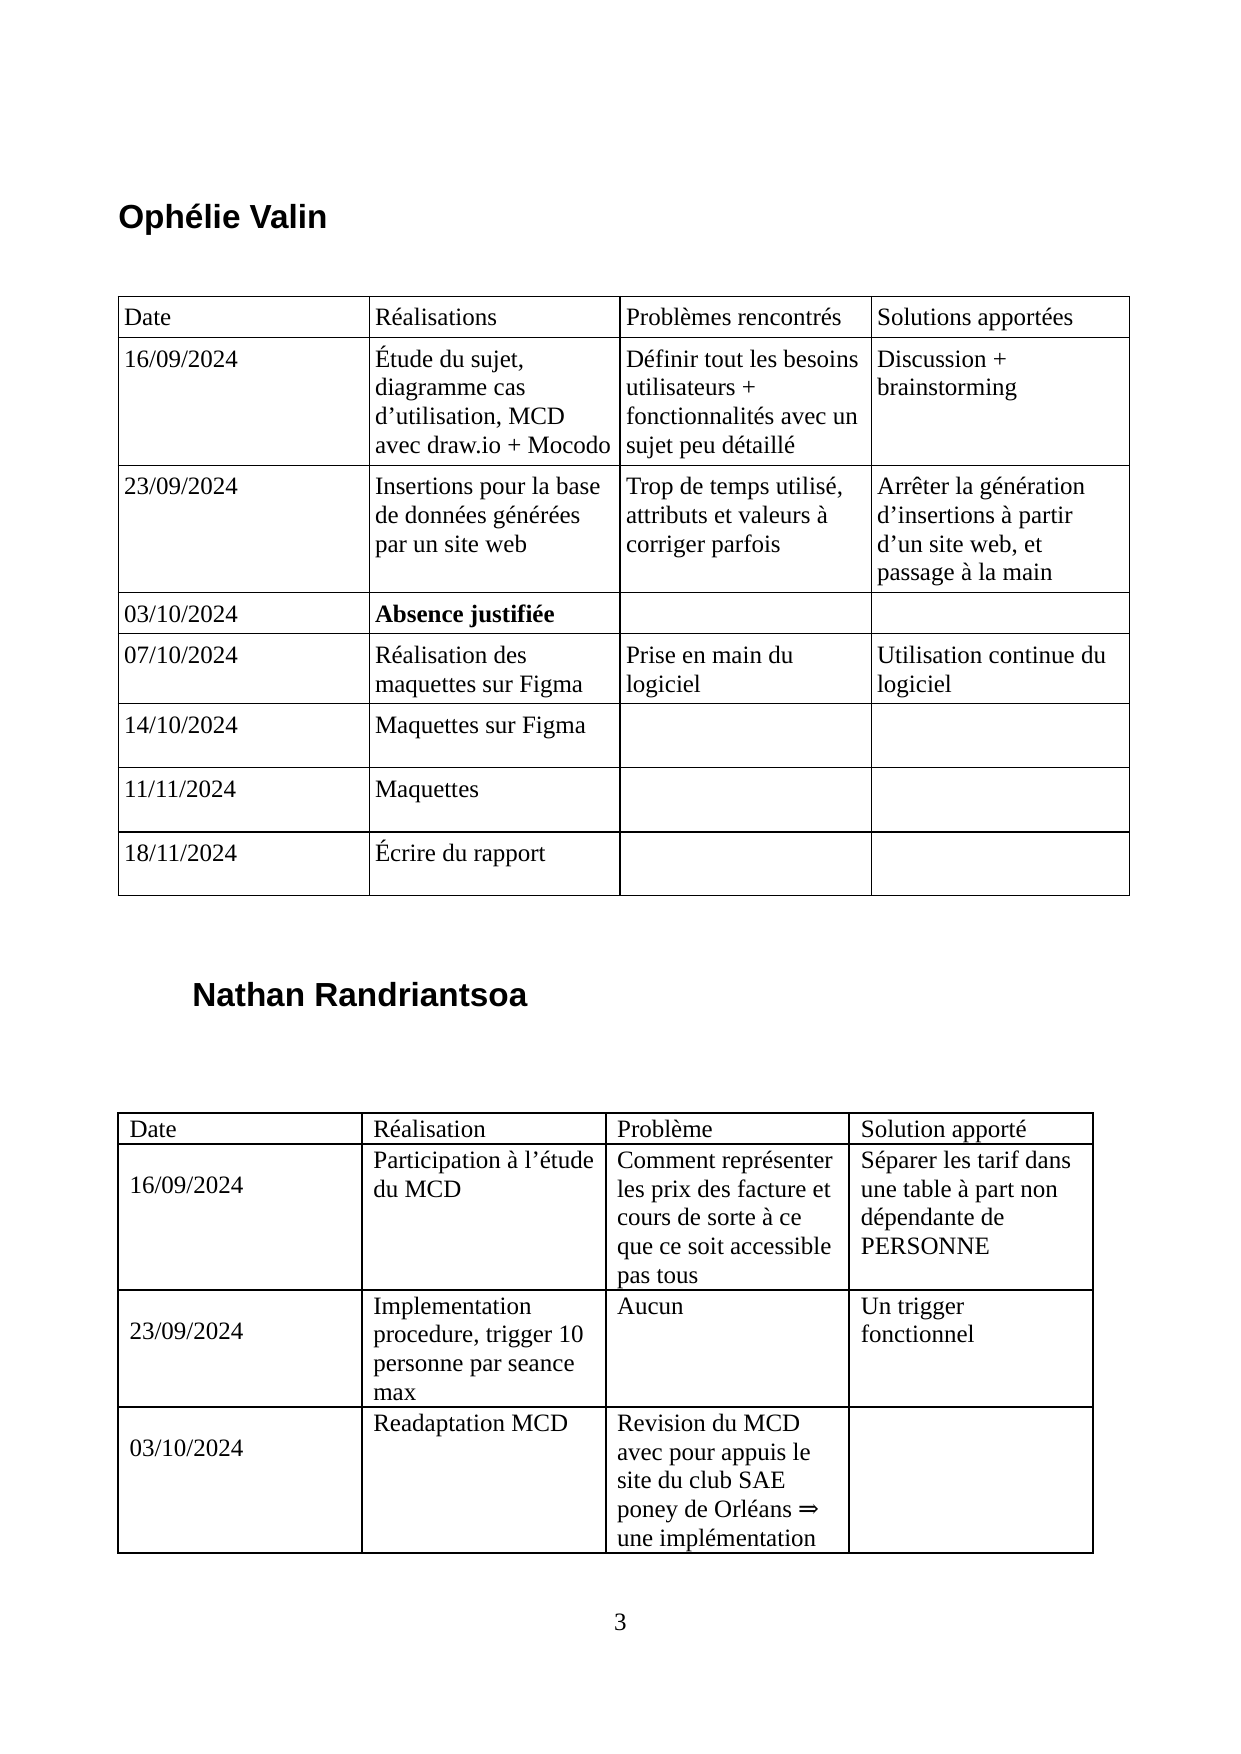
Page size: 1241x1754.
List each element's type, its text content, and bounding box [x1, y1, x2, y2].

table_cell Implementation procedure, trigger 10 personne par seance max [363, 1291, 605, 1406]
table_cell Readaptation MCD [363, 1408, 605, 1552]
table_cell Revision du MCD avec pour appuis le site du club SAE poney de Orléans ⇒ une implémentation [607, 1408, 848, 1552]
table_header Problèmes rencontrés [621, 297, 871, 337]
table_header Solution apporté [850, 1114, 1092, 1143]
table_cell [621, 704, 871, 767]
table_cell Arrêter la génération d’insertions à partir d’un site web, et passage à la main [872, 466, 1129, 592]
table_header Solutions apportées [872, 297, 1129, 337]
table_cell [850, 1408, 1092, 1552]
table_header Date [119, 297, 369, 337]
table_cell Absence justifiée [370, 593, 619, 633]
table_header Date [119, 1114, 361, 1143]
table_cell Aucun [607, 1291, 848, 1406]
table_cell Écrire du rapport [370, 833, 619, 895]
table_cell 16/09/2024 [119, 1145, 361, 1289]
table_header Réalisations [370, 297, 619, 337]
table_cell Comment représenter les prix des facture et cours de sorte à ce que ce soit accessible pas tous [607, 1145, 848, 1289]
table_cell Réalisation des maquettes sur Figma [370, 634, 619, 703]
table_cell 11/11/2024 [119, 768, 369, 831]
table_cell 16/09/2024 [119, 338, 369, 464]
table_cell Séparer les tarif dans une table à part non dépendante de PERSONNE [850, 1145, 1092, 1289]
subtitle Nathan Randriantsoa [118, 975, 1122, 1013]
table_cell Insertions pour la base de données générées par un site web [370, 466, 619, 592]
table_cell 18/11/2024 [119, 833, 369, 895]
table_cell Utilisation continue du logiciel [872, 634, 1129, 703]
table_cell Discussion + brainstorming [872, 338, 1129, 464]
table_header Problème [607, 1114, 848, 1143]
table_cell 23/09/2024 [119, 1291, 361, 1406]
table_cell 14/10/2024 [119, 704, 369, 767]
table_cell [872, 768, 1129, 831]
table_cell Étude du sujet, diagramme cas d’utilisation, MCD avec draw.io + Mocodo [370, 338, 619, 464]
table_cell [872, 833, 1129, 895]
table_header Réalisation [363, 1114, 605, 1143]
table_cell Trop de temps utilisé, attributs et valeurs à corriger parfois [621, 466, 871, 592]
table_cell 07/10/2024 [119, 634, 369, 703]
subtitle Ophélie Valin [118, 197, 1122, 236]
table_cell Participation à l’étude du MCD [363, 1145, 605, 1289]
table_cell [872, 704, 1129, 767]
table_cell [872, 593, 1129, 633]
table_cell [621, 768, 871, 831]
table_cell 23/09/2024 [119, 466, 369, 592]
table_cell Prise en main du logiciel [621, 634, 871, 703]
table_cell 03/10/2024 [119, 593, 369, 633]
table_cell 03/10/2024 [119, 1408, 361, 1552]
table_cell Maquettes [370, 768, 619, 831]
table_cell [621, 833, 871, 895]
table_cell Définir tout les besoins utilisateurs + fonctionnalités avec un sujet peu détaillé [621, 338, 871, 464]
table_cell Un trigger fonctionnel [850, 1291, 1092, 1406]
table_cell [621, 593, 871, 633]
table_cell Maquettes sur Figma [370, 704, 619, 767]
